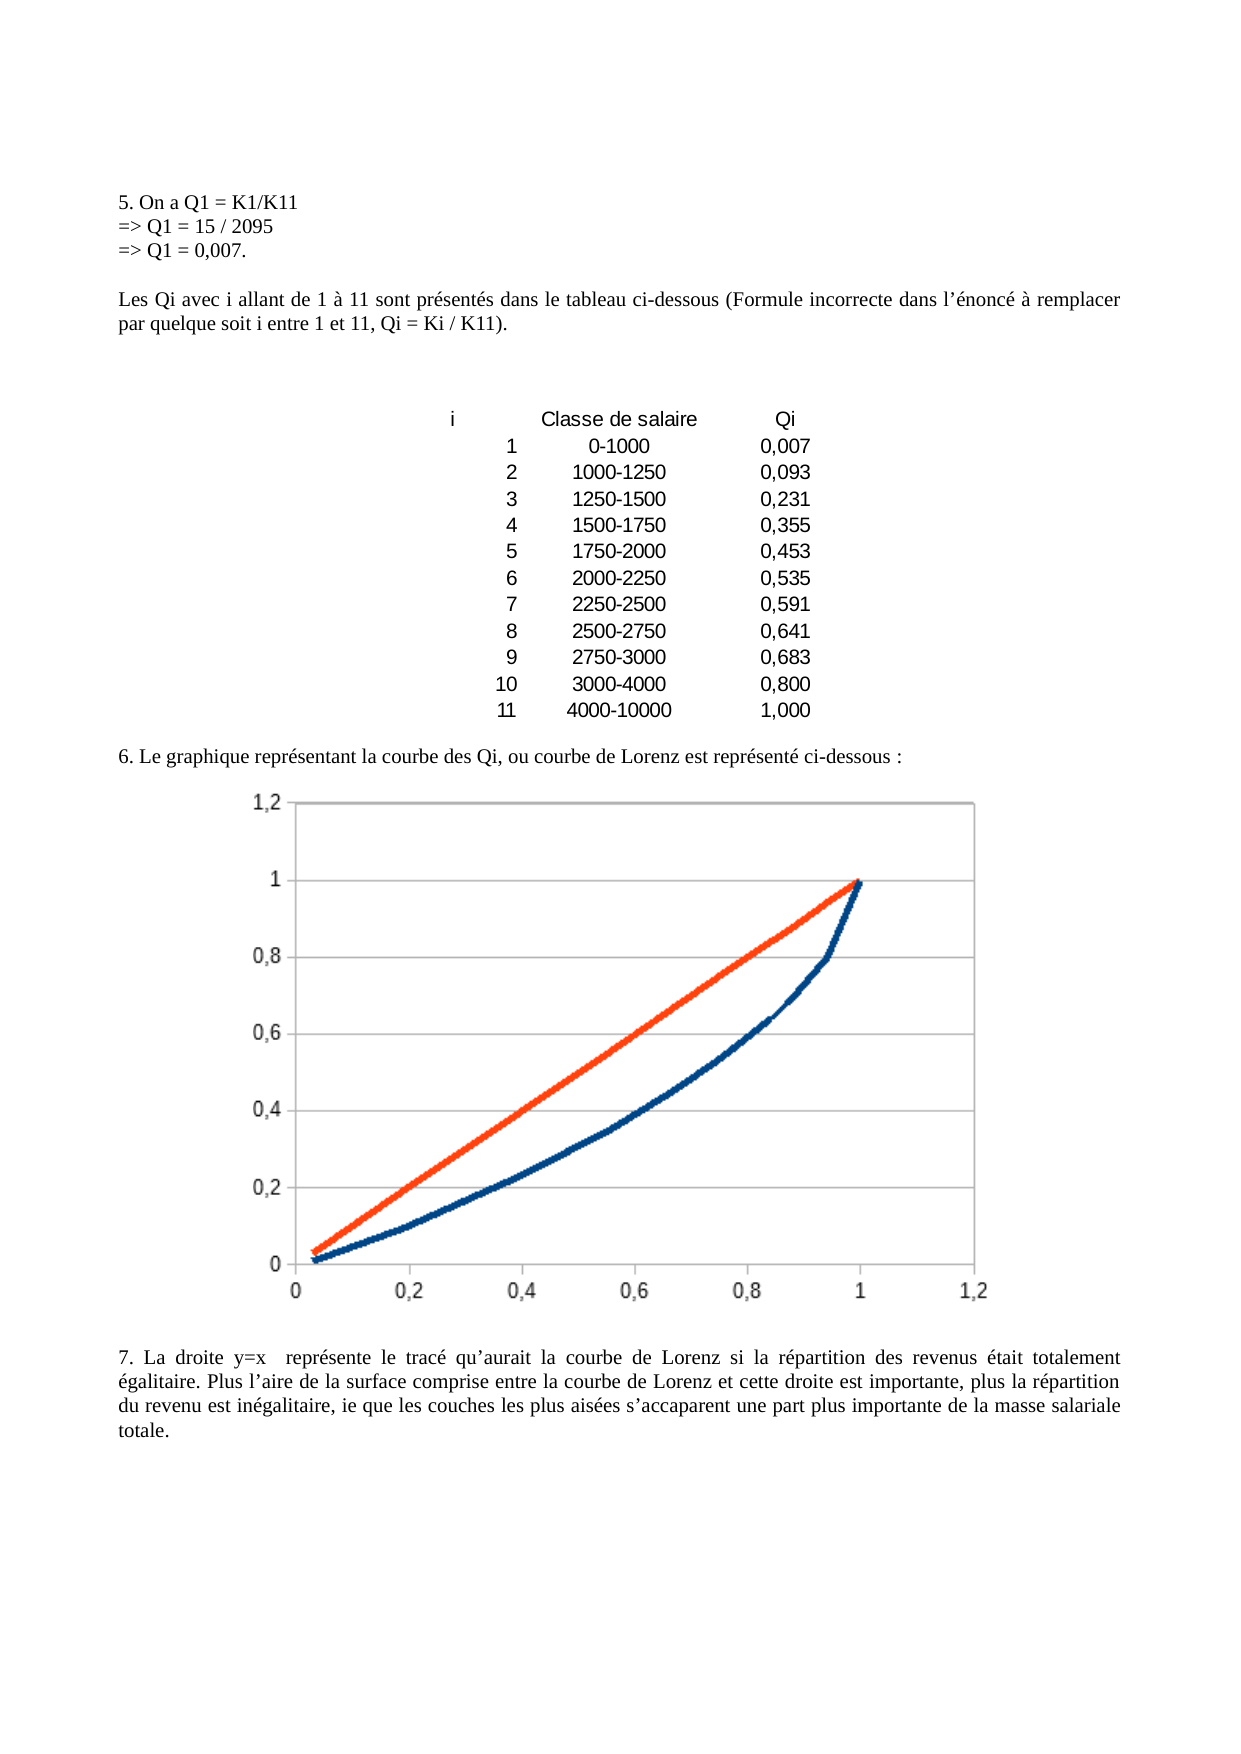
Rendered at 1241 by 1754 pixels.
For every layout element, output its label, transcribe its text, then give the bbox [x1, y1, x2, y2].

text => Q1 = 0,007. [118, 238, 1122, 262]
picture [253, 791, 988, 1303]
text 6. Le graphique représentant la courbe des Qi, ou courbe de Lorenz est représenté ci-dessous : [118, 744, 1122, 768]
text 5. On a Q1 = K1/K11 [118, 190, 1122, 214]
text 7. La droite y=x représente le tracé qu’aurait la courbe de Lorenz si la répartition des revenus était totalement égalitaire. Plus l’aire de la surface comprise entre la courbe de Lorenz et cette droite est importante, plus la répartition du revenu est inégalitaire, ie que les couches les plus aisées s’accaparent une part plus importante de la masse salariale totale. [118, 1345, 1122, 1442]
text => Q1 = 15 / 2095 [118, 214, 1122, 238]
text Les Qi avec i allant de 1 à 11 sont présentés dans le tableau ci-dessous (Formule incorrecte dans l’énoncé à remplacer par quelque soit i entre 1 et 11, Qi = Ki / K11). [118, 287, 1122, 335]
